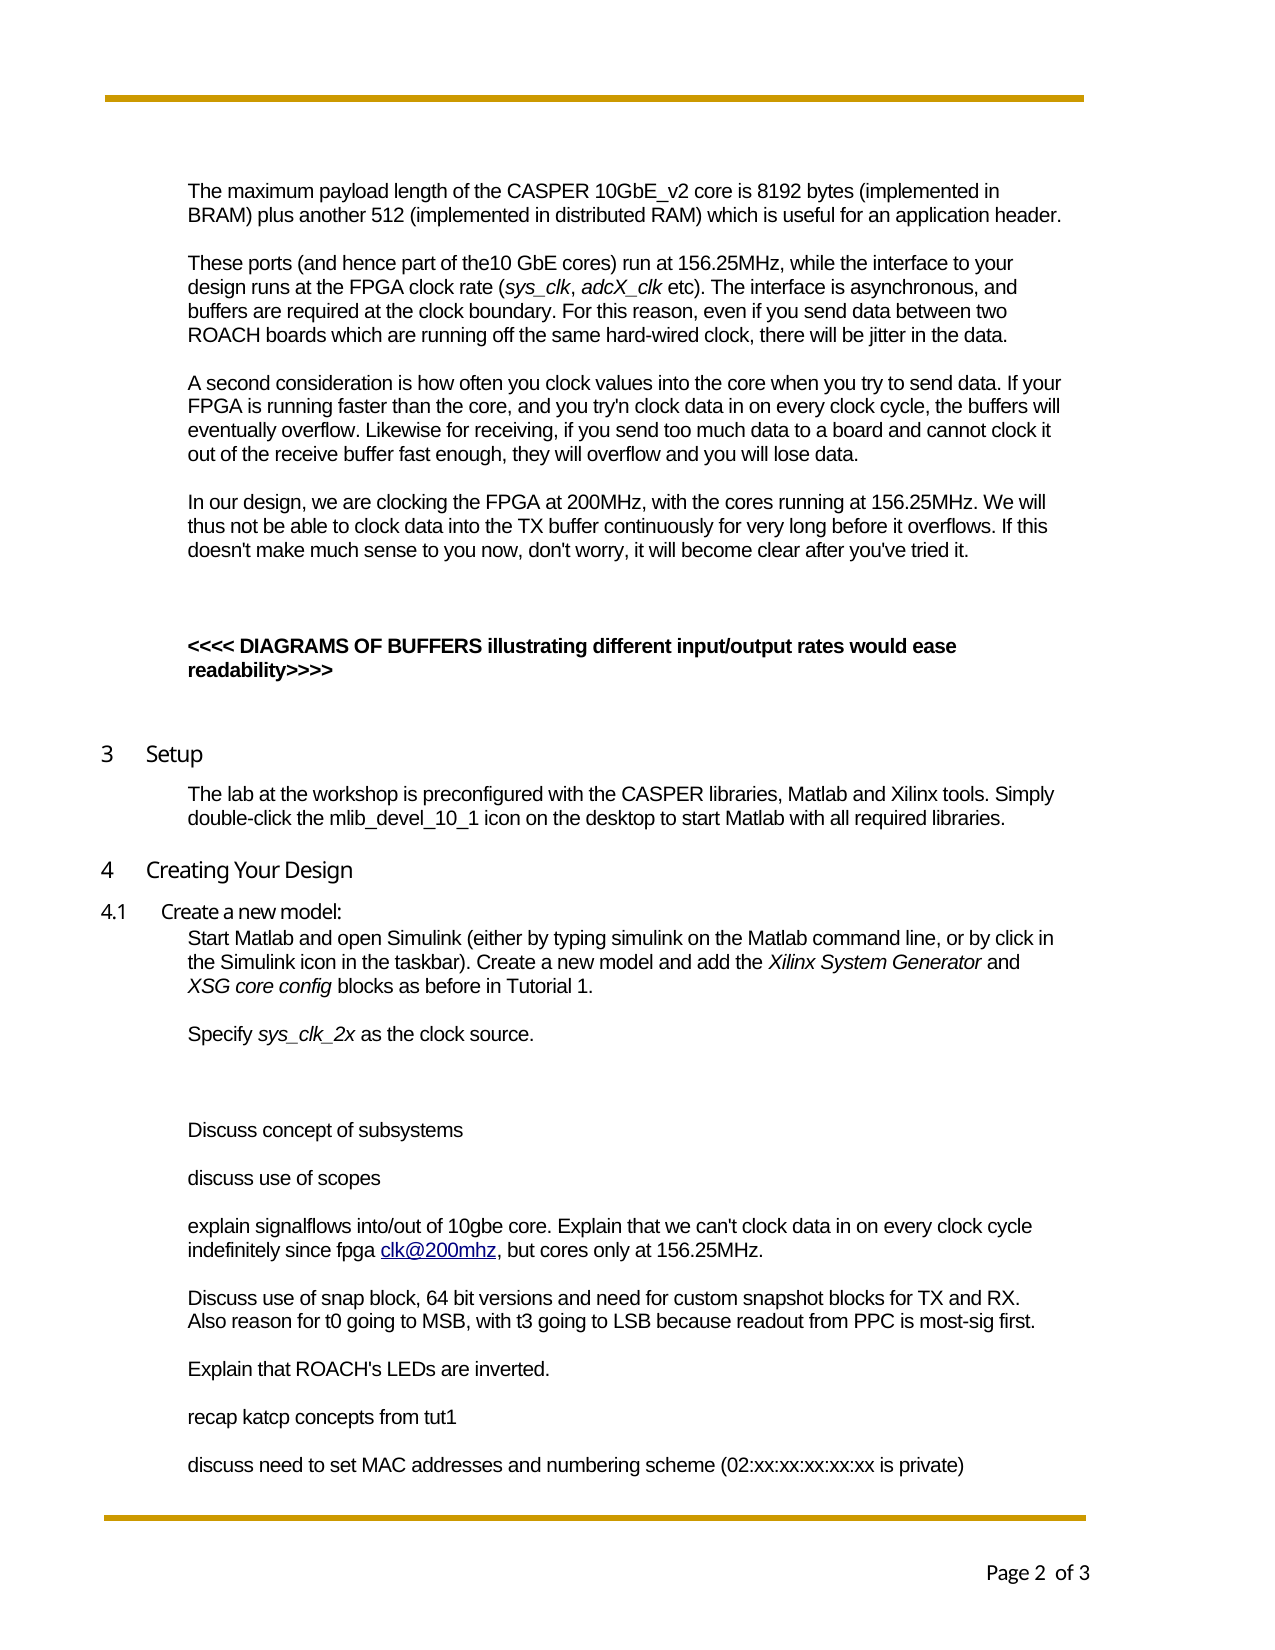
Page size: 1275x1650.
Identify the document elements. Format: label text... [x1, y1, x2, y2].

text A second consideration is how often you clock values into the core when you try to send data. If your FPGA is running faster than the core, and you try'n clock data in on every clock cycle, the buffers will eventually overflow. Likewise for receiving, if you send too much data to a board and cannot clock it out of the receive buffer fast enough, they will overflow and you will lose data. [187, 370, 1062, 466]
text Specify sys_clk_2x as the clock source. [187, 1022, 1062, 1046]
text discuss use of scopes [187, 1166, 1062, 1189]
subtitle Creating Your Design [101, 854, 1062, 885]
text <<<< DIAGRAMS OF BUFFERS illustrating different input/output rates would ease readability>>>> [187, 634, 1062, 682]
text Discuss concept of subsystems [187, 1118, 1062, 1142]
text In our design, we are clocking the FPGA at 200MHz, with the cores running at 156.25MHz. We will thus not be able to clock data into the TX buffer continuously for very long before it overflows. If this doesn't make much sense to you now, don't worry, it will become clear after you've tried it. [187, 490, 1062, 562]
subtitle Setup [101, 738, 1062, 769]
text Discuss use of snap block, 64 bit versions and need for custom snapshot blocks for TX and RX. Also reason for t0 going to MSB, with t3 going to LSB because readout from PPC is most-sig first. [187, 1285, 1062, 1333]
text The lab at the workshop is preconfigured with the CASPER libraries, Matlab and Xilinx tools. Simply double-click the mlib_devel_10_1 icon on the desktop to start Matlab with all required libraries. [187, 782, 1062, 830]
text The maximum payload length of the CASPER 10GbE_v2 core is 8192 bytes (implemented in BRAM) plus another 512 (implemented in distributed RAM) which is useful for an application header. [187, 179, 1062, 227]
text Start Matlab and open Simulink (either by typing simulink on the Matlab command line, or by click in the Simulink icon in the taskbar). Create a new model and add the Xilinx System Generator and XSG core config blocks as before in Tutorial 1. [187, 926, 1062, 998]
text explain signalflows into/out of 10gbe core. Explain that we can't clock data in on every clock cycle indefinitely since fpga clk@200mhz, but cores only at 156.25MHz. [187, 1213, 1062, 1261]
text recap katcp concepts from tut1 [187, 1405, 1062, 1429]
text These ports (and hence part of the10 GbE cores) run at 156.25MHz, while the interface to your design runs at the FPGA clock rate (sys_clk, adcX_clk etc). The interface is asynchronous, and buffers are required at the clock boundary. For this reason, even if you send data between two ROACH boards which are running off the same hard-wired clock, there will be jitter in the data. [187, 251, 1062, 346]
text discuss need to set MAC addresses and numbering scheme (02:xx:xx:xx:xx:xx is private) [187, 1453, 1062, 1477]
text Explain that ROACH's LEDs are inverted. [187, 1357, 1062, 1381]
subtitle Create a new model: [101, 897, 1062, 926]
